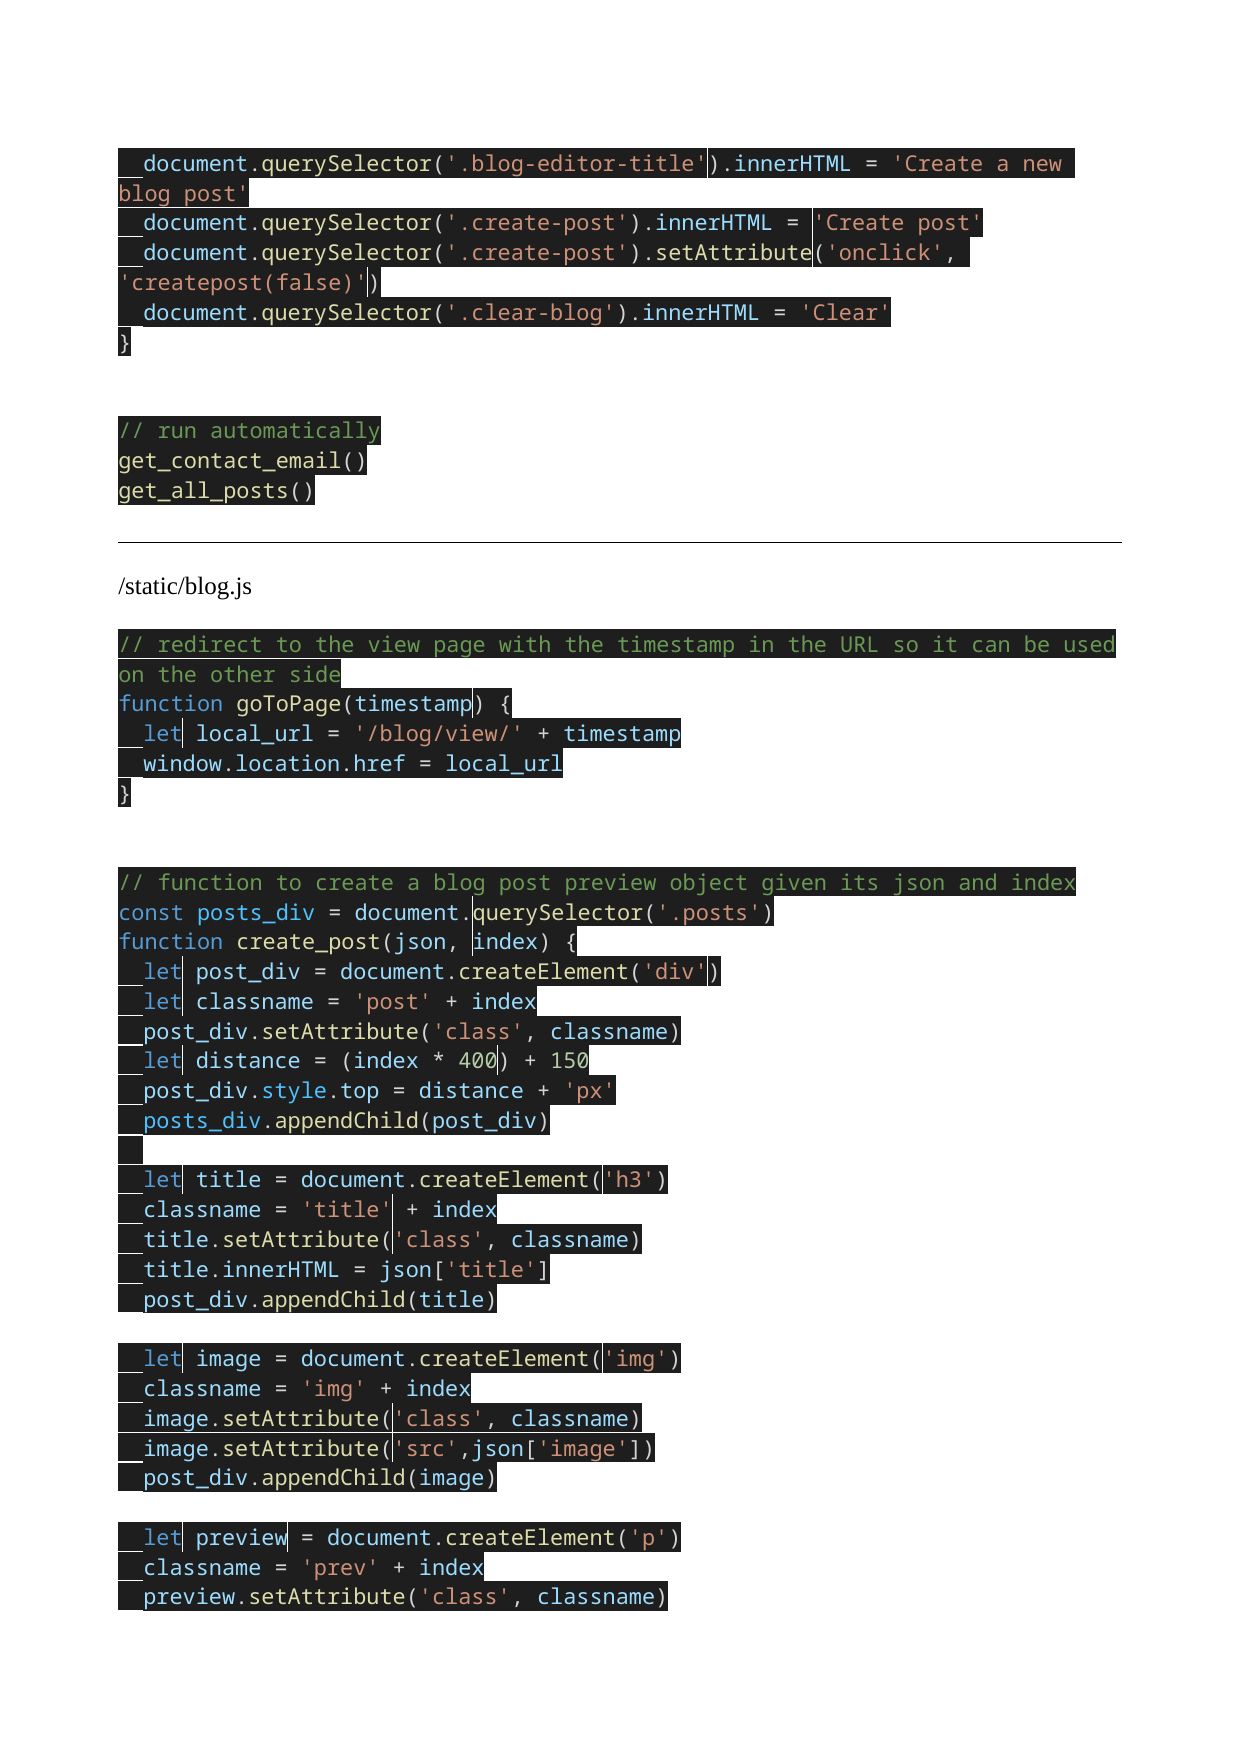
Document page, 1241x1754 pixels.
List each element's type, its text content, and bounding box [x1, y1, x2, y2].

text document.querySelector('.create-post').setAttribute('onclick', 'createpost(false)') [118, 237, 1122, 297]
text document.querySelector('.blog-editor-title').innerHTML = 'Create a new blog post' [118, 148, 1122, 207]
text posts_div.appendChild(post_div) [118, 1105, 1122, 1135]
text get_contact_email() [118, 445, 1122, 475]
text let preview = document.createElement('p') [118, 1522, 1122, 1552]
text let image = document.createElement('img') [118, 1343, 1122, 1373]
text document.querySelector('.create-post').innerHTML = 'Create post' [118, 207, 1122, 237]
text } [118, 327, 1122, 356]
text /static/blog.js [118, 571, 1122, 600]
text window.location.href = local_url [118, 748, 1122, 778]
text function goToPage(timestamp) { [118, 688, 1122, 718]
text let title = document.createElement('h3') [118, 1164, 1122, 1194]
text // function to create a blog post preview object given its json and index [118, 867, 1122, 896]
text let post_div = document.createElement('div') [118, 956, 1122, 986]
text classname = 'prev' + index [118, 1552, 1122, 1581]
text function create_post(json, index) { [118, 926, 1122, 956]
text let local_url = '/blog/view/' + timestamp [118, 718, 1122, 748]
text post_div.style.top = distance + 'px' [118, 1075, 1122, 1105]
text const posts_div = document.querySelector('.posts') [118, 896, 1122, 926]
text let classname = 'post' + index [118, 986, 1122, 1016]
text get_all_posts() [118, 475, 1122, 505]
text title.setAttribute('class', classname) [118, 1224, 1122, 1254]
text image.setAttribute('src',json['image']) [118, 1432, 1122, 1462]
text title.innerHTML = json['title'] [118, 1254, 1122, 1284]
text document.querySelector('.clear-blog').innerHTML = 'Clear' [118, 297, 1122, 327]
text preview.setAttribute('class', classname) [118, 1581, 1122, 1611]
text classname = 'img' + index [118, 1373, 1122, 1403]
text let distance = (index * 400) + 150 [118, 1045, 1122, 1075]
text } [118, 778, 1122, 807]
text image.setAttribute('class', classname) [118, 1403, 1122, 1432]
text classname = 'title' + index [118, 1194, 1122, 1224]
text // redirect to the view page with the timestamp in the URL so it can be used on the other side [118, 629, 1122, 688]
text post_div.setAttribute('class', classname) [118, 1016, 1122, 1045]
text // run automatically [118, 416, 1122, 445]
text post_div.appendChild(image) [118, 1462, 1122, 1492]
text post_div.appendChild(title) [118, 1284, 1122, 1313]
